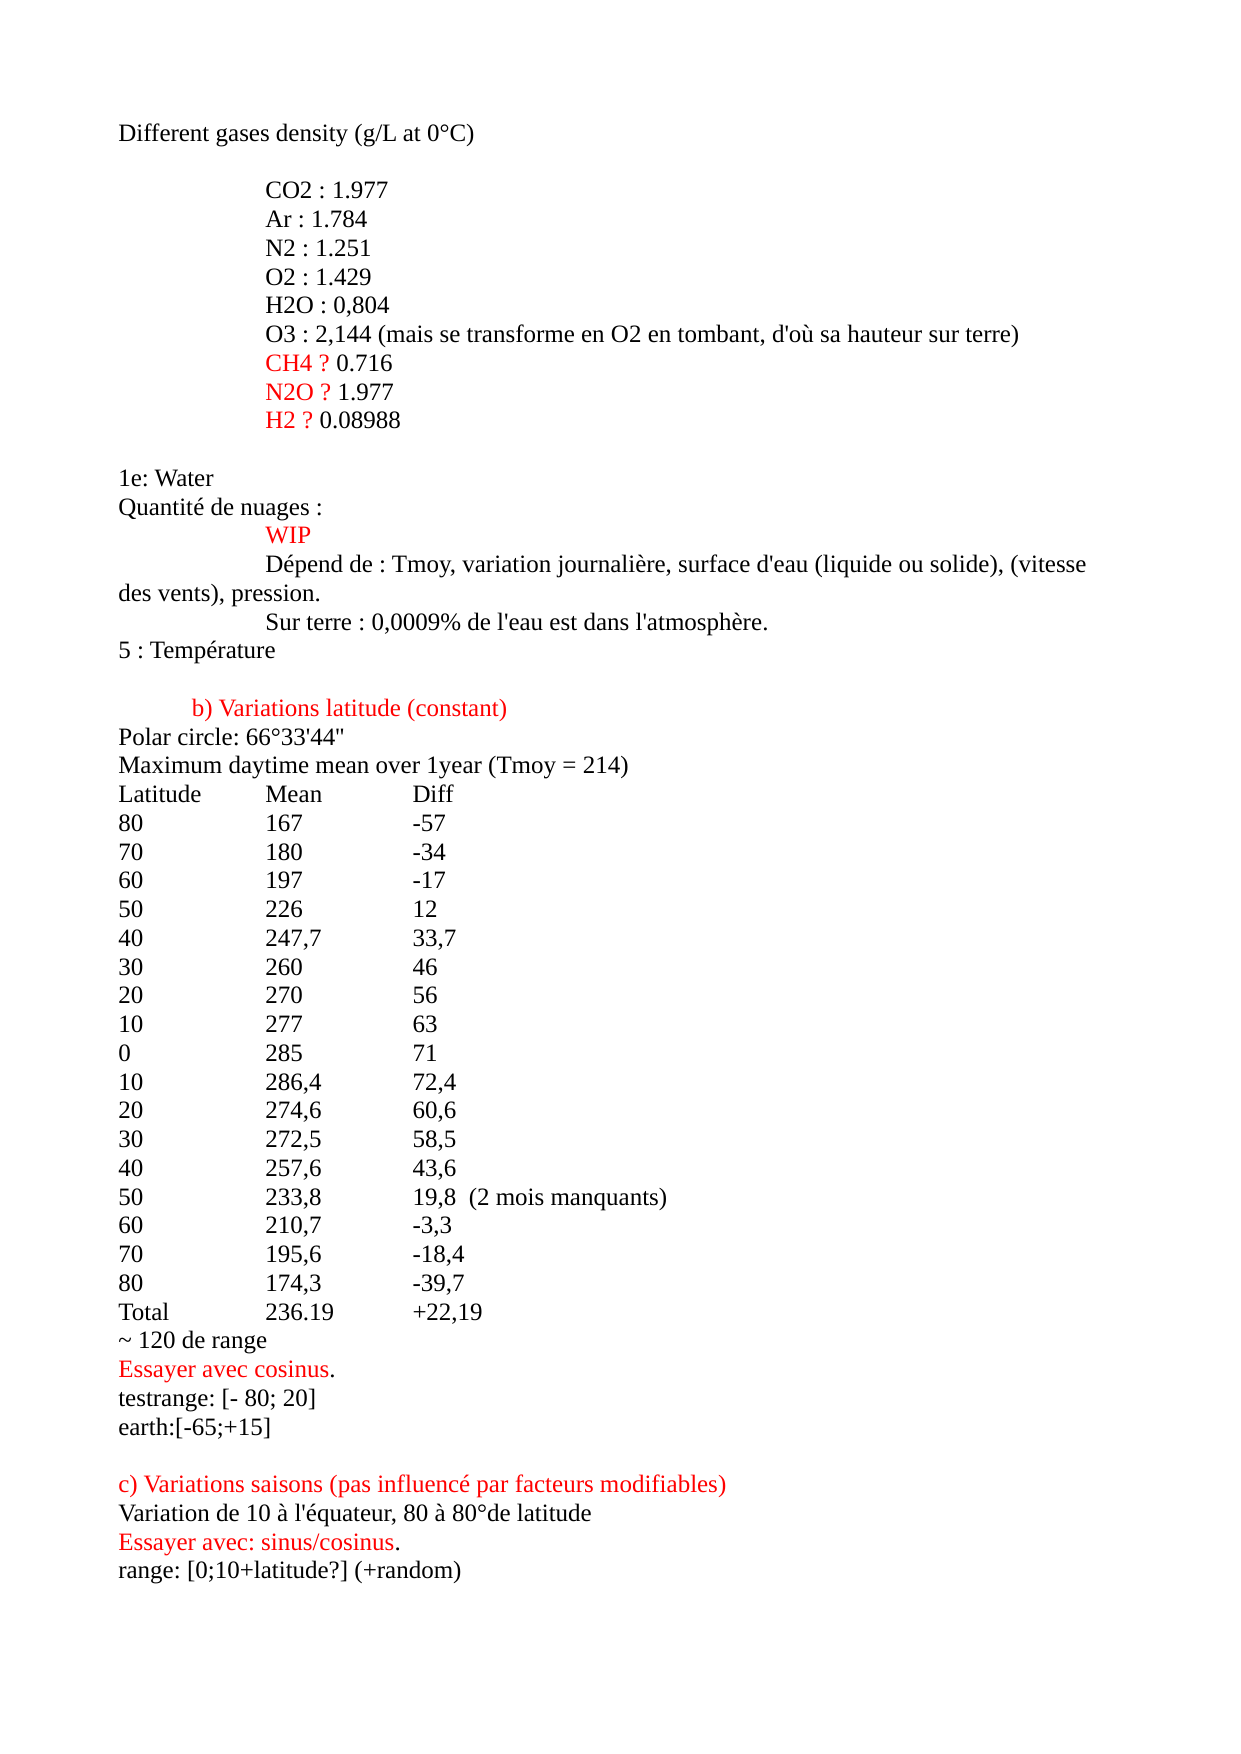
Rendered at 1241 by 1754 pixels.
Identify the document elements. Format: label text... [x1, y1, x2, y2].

text 80 174,3 -39,7 [118, 1268, 1122, 1297]
text ~ 120 de range [118, 1326, 1122, 1354]
text Different gases density (g/L at 0°C) [118, 118, 1122, 147]
text H2 ? 0.08988 [118, 406, 1122, 434]
text 1e: Water [118, 463, 1122, 492]
text range: [0;10+latitude?] (+random) [118, 1556, 1122, 1584]
text Sur terre : 0,0009% de l'eau est dans l'atmosphère. [118, 607, 1122, 636]
text N2O ? 1.977 [118, 377, 1122, 406]
text Total 236.19 +22,19 [118, 1297, 1122, 1326]
text 50 233,8 19,8 (2 mois manquants) [118, 1182, 1122, 1211]
text Polar circle: 66°33'44'' [118, 722, 1122, 751]
text Dépend de : Tmoy, variation journalière, surface d'eau (liquide ou solide), (vitesse des vents), pression. [118, 549, 1122, 607]
text Essayer avec cosinus. [118, 1354, 1122, 1383]
text 40 247,7 33,7 [118, 923, 1122, 952]
text c) Variations saisons (pas influencé par facteurs modifiables) [118, 1469, 1122, 1498]
text 50 226 12 [118, 894, 1122, 923]
text Ar : 1.784 [118, 204, 1122, 233]
text 10 286,4 72,4 [118, 1067, 1122, 1096]
text Latitude Mean Diff [118, 779, 1122, 808]
text 70 195,6 -18,4 [118, 1239, 1122, 1268]
text 5 : Température [118, 636, 1122, 664]
text 70 180 -34 [118, 837, 1122, 866]
text N2 : 1.251 [118, 233, 1122, 262]
text 60 210,7 -3,3 [118, 1211, 1122, 1239]
text 30 272,5 58,5 [118, 1124, 1122, 1153]
text O2 : 1.429 [118, 262, 1122, 291]
text Quantité de nuages : [118, 492, 1122, 521]
text H2O : 0,804 [118, 291, 1122, 319]
text Maximum daytime mean over 1year (Tmoy = 214) [118, 751, 1122, 779]
text 80 167 -57 [118, 808, 1122, 837]
text Variation de 10 à l'équateur, 80 à 80°de latitude [118, 1498, 1122, 1527]
text WIP [118, 521, 1122, 549]
text 40 257,6 43,6 [118, 1153, 1122, 1182]
text 60 197 -17 [118, 866, 1122, 894]
text b) Variations latitude (constant) [118, 693, 1122, 722]
text 10 277 63 [118, 1009, 1122, 1038]
text testrange: [- 80; 20] [118, 1383, 1122, 1412]
text 30 260 46 [118, 952, 1122, 981]
text 20 274,6 60,6 [118, 1096, 1122, 1124]
text earth:[-65;+15] [118, 1412, 1122, 1441]
text CH4 ? 0.716 [118, 348, 1122, 377]
text 0 285 71 [118, 1038, 1122, 1067]
text CO2 : 1.977 [118, 176, 1122, 204]
text O3 : 2,144 (mais se transforme en O2 en tombant, d'où sa hauteur sur terre) [118, 319, 1122, 348]
text 20 270 56 [118, 981, 1122, 1009]
text Essayer avec: sinus/cosinus. [118, 1527, 1122, 1556]
